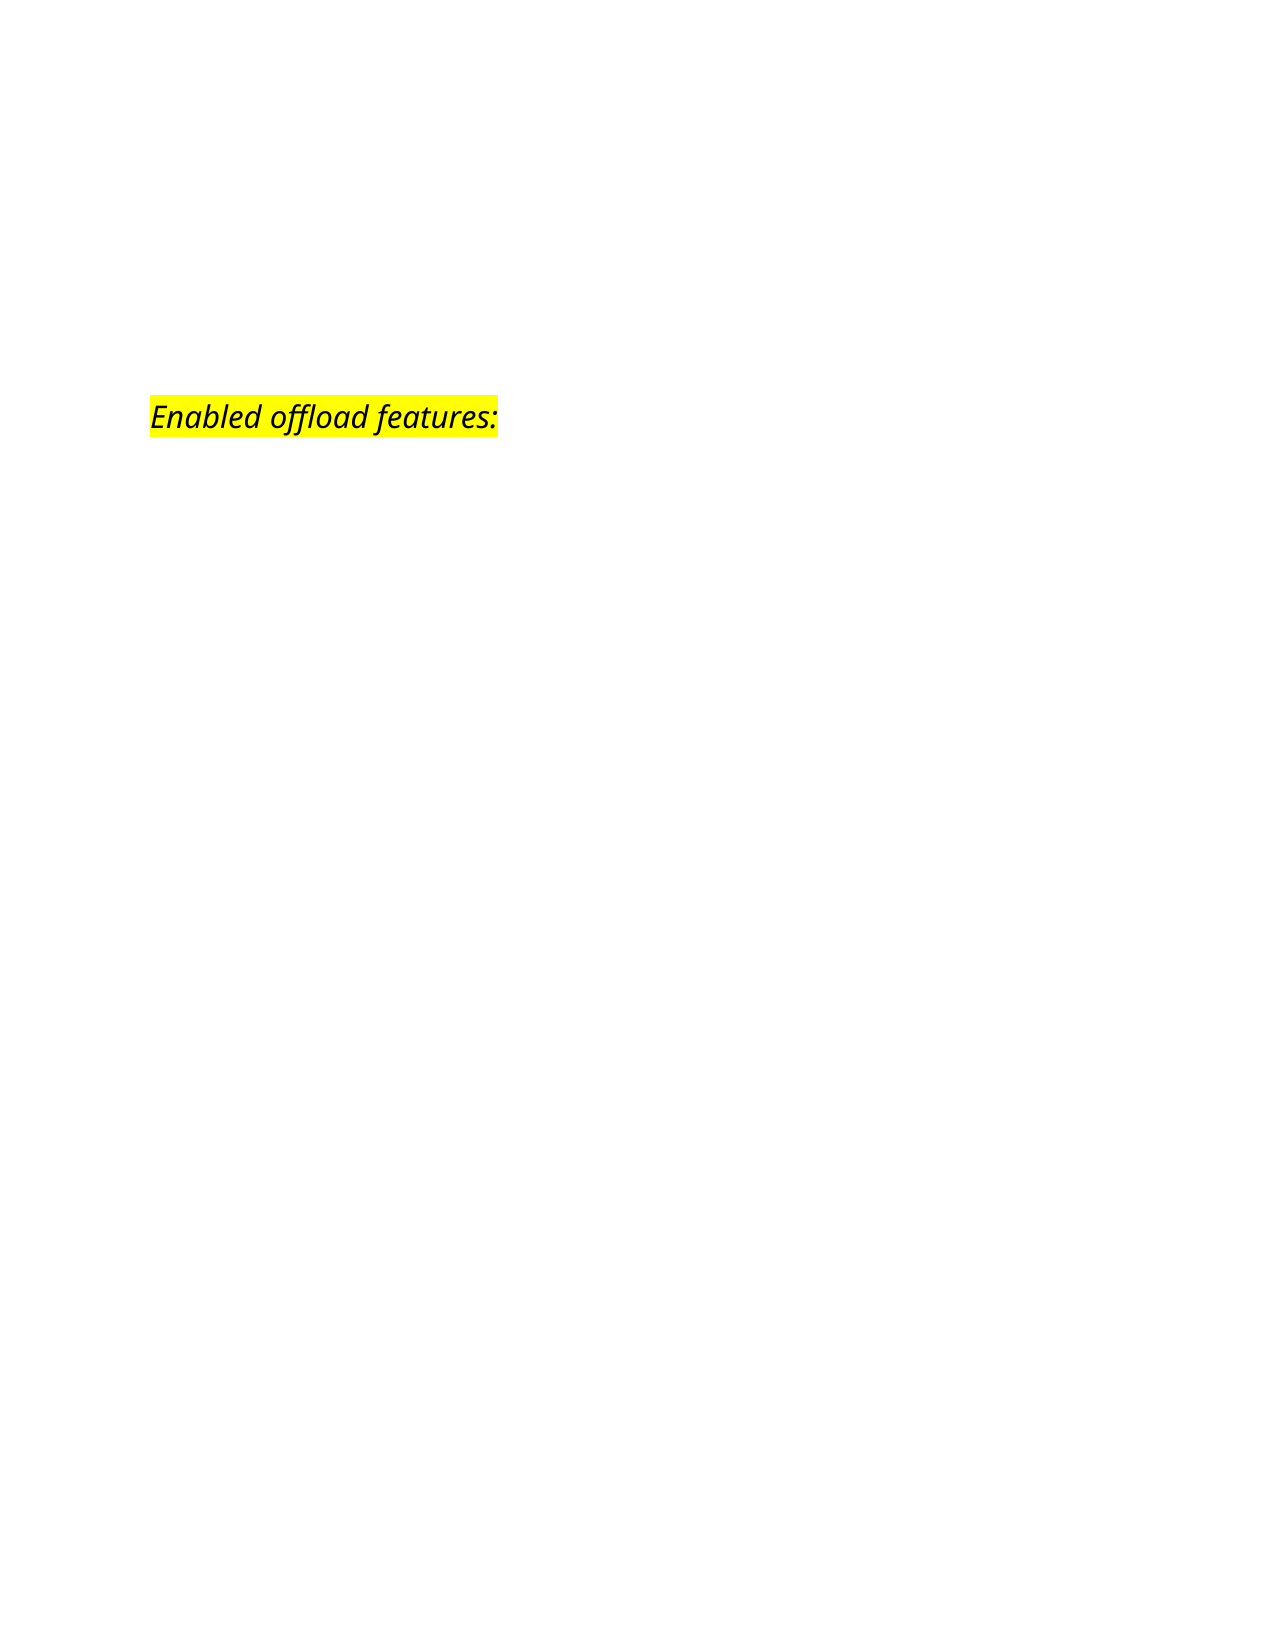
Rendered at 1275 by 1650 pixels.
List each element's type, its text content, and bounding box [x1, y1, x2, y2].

text Enabled offload features: [150, 395, 1125, 437]
